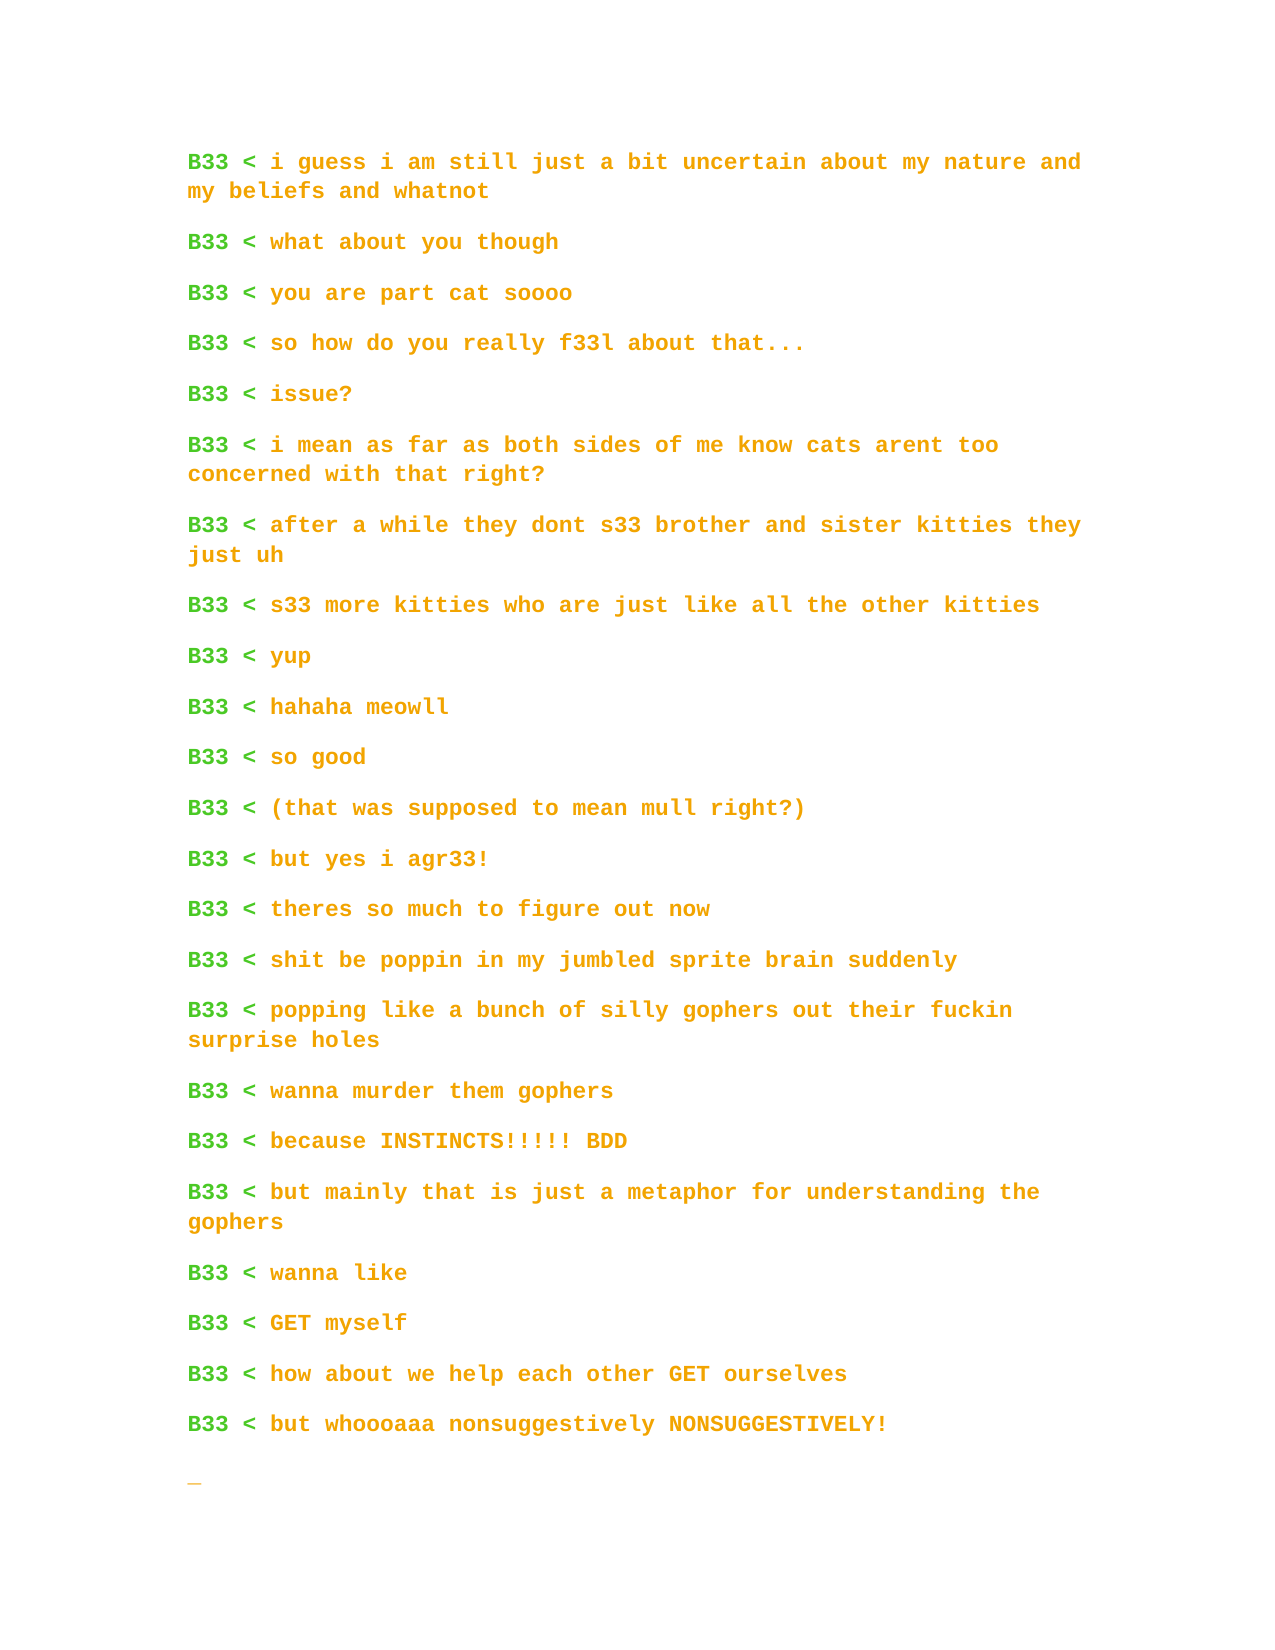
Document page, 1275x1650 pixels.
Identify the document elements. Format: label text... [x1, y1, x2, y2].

text B33 < GET myself [187, 1311, 1087, 1337]
text B33 < popping like a bunch of silly gophers out their fuckin surprise holes [187, 999, 1087, 1054]
text B33 < wanna murder them gophers [187, 1079, 1087, 1105]
text B33 < (that was supposed to mean mull right?) [187, 796, 1087, 822]
text B33 < you are part cat soooo [187, 281, 1087, 307]
text B33 < shit be poppin in my jumbled sprite brain suddenly [187, 948, 1087, 974]
text B33 < but yes i agr33! [187, 847, 1087, 873]
text B33 < because INSTINCTS!!!!! BDD [187, 1130, 1087, 1156]
text B33 < s33 more kitties who are just like all the other kitties [187, 594, 1087, 620]
text B33 < hahaha meowll [187, 695, 1087, 721]
text B33 < i guess i am still just a bit uncertain about my nature and my beliefs and whatnot [187, 150, 1087, 206]
text B33 < but mainly that is just a metaphor for understanding the gophers [187, 1180, 1087, 1236]
text B33 < wanna like [187, 1261, 1087, 1287]
text B33 < but whoooaaa nonsuggestively NONSUGGESTIVELY! [187, 1413, 1087, 1439]
text B33 < what about you though [187, 230, 1087, 256]
text B33 < after a while they dont s33 brother and sister kitties they just uh [187, 513, 1087, 569]
text B33 < how about we help each other GET ourselves [187, 1362, 1087, 1388]
text B33 < theres so much to figure out now [187, 897, 1087, 923]
text B33 < so how do you really f33l about that... [187, 332, 1087, 358]
text _ [187, 1463, 1087, 1489]
text B33 < i mean as far as both sides of me know cats arent too concerned with that right? [187, 433, 1087, 489]
text B33 < yup [187, 644, 1087, 670]
text B33 < issue? [187, 382, 1087, 408]
text B33 < so good [187, 746, 1087, 772]
